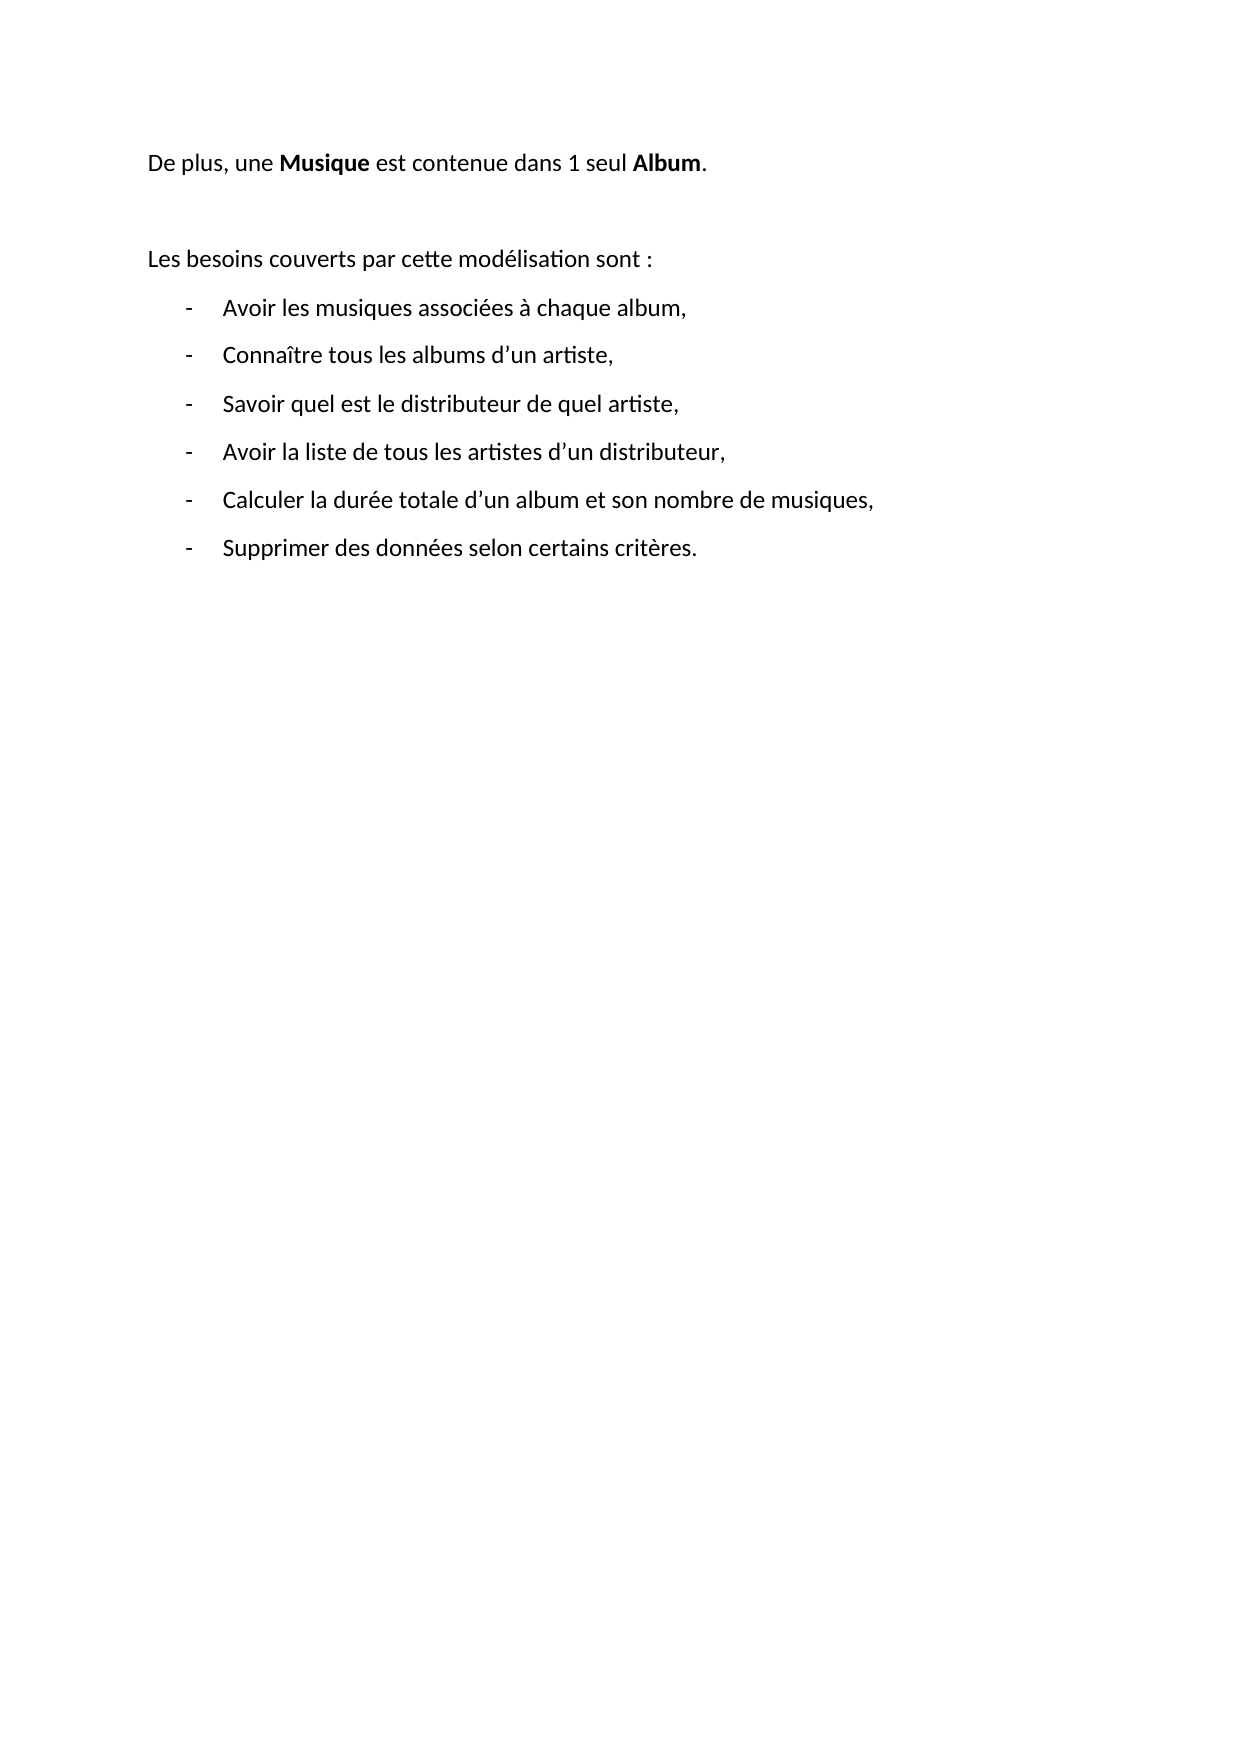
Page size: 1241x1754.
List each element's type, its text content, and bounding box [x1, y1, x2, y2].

list Connaître tous les albums d’un artiste, [185, 340, 1093, 370]
list Calculer la durée totale d’un album et son nombre de musiques, [185, 484, 1093, 514]
list Avoir les musiques associées à chaque album, [185, 292, 1093, 322]
list Avoir la liste de tous les artistes d’un distributeur, [185, 436, 1093, 466]
text De plus, une Musique est contenue dans 1 seul Album. [148, 148, 1093, 178]
list Savoir quel est le distributeur de quel artiste, [185, 388, 1093, 418]
text Les besoins couverts par cette modélisation sont : [148, 244, 1093, 274]
list Supprimer des données selon certains critères. [185, 532, 1093, 562]
